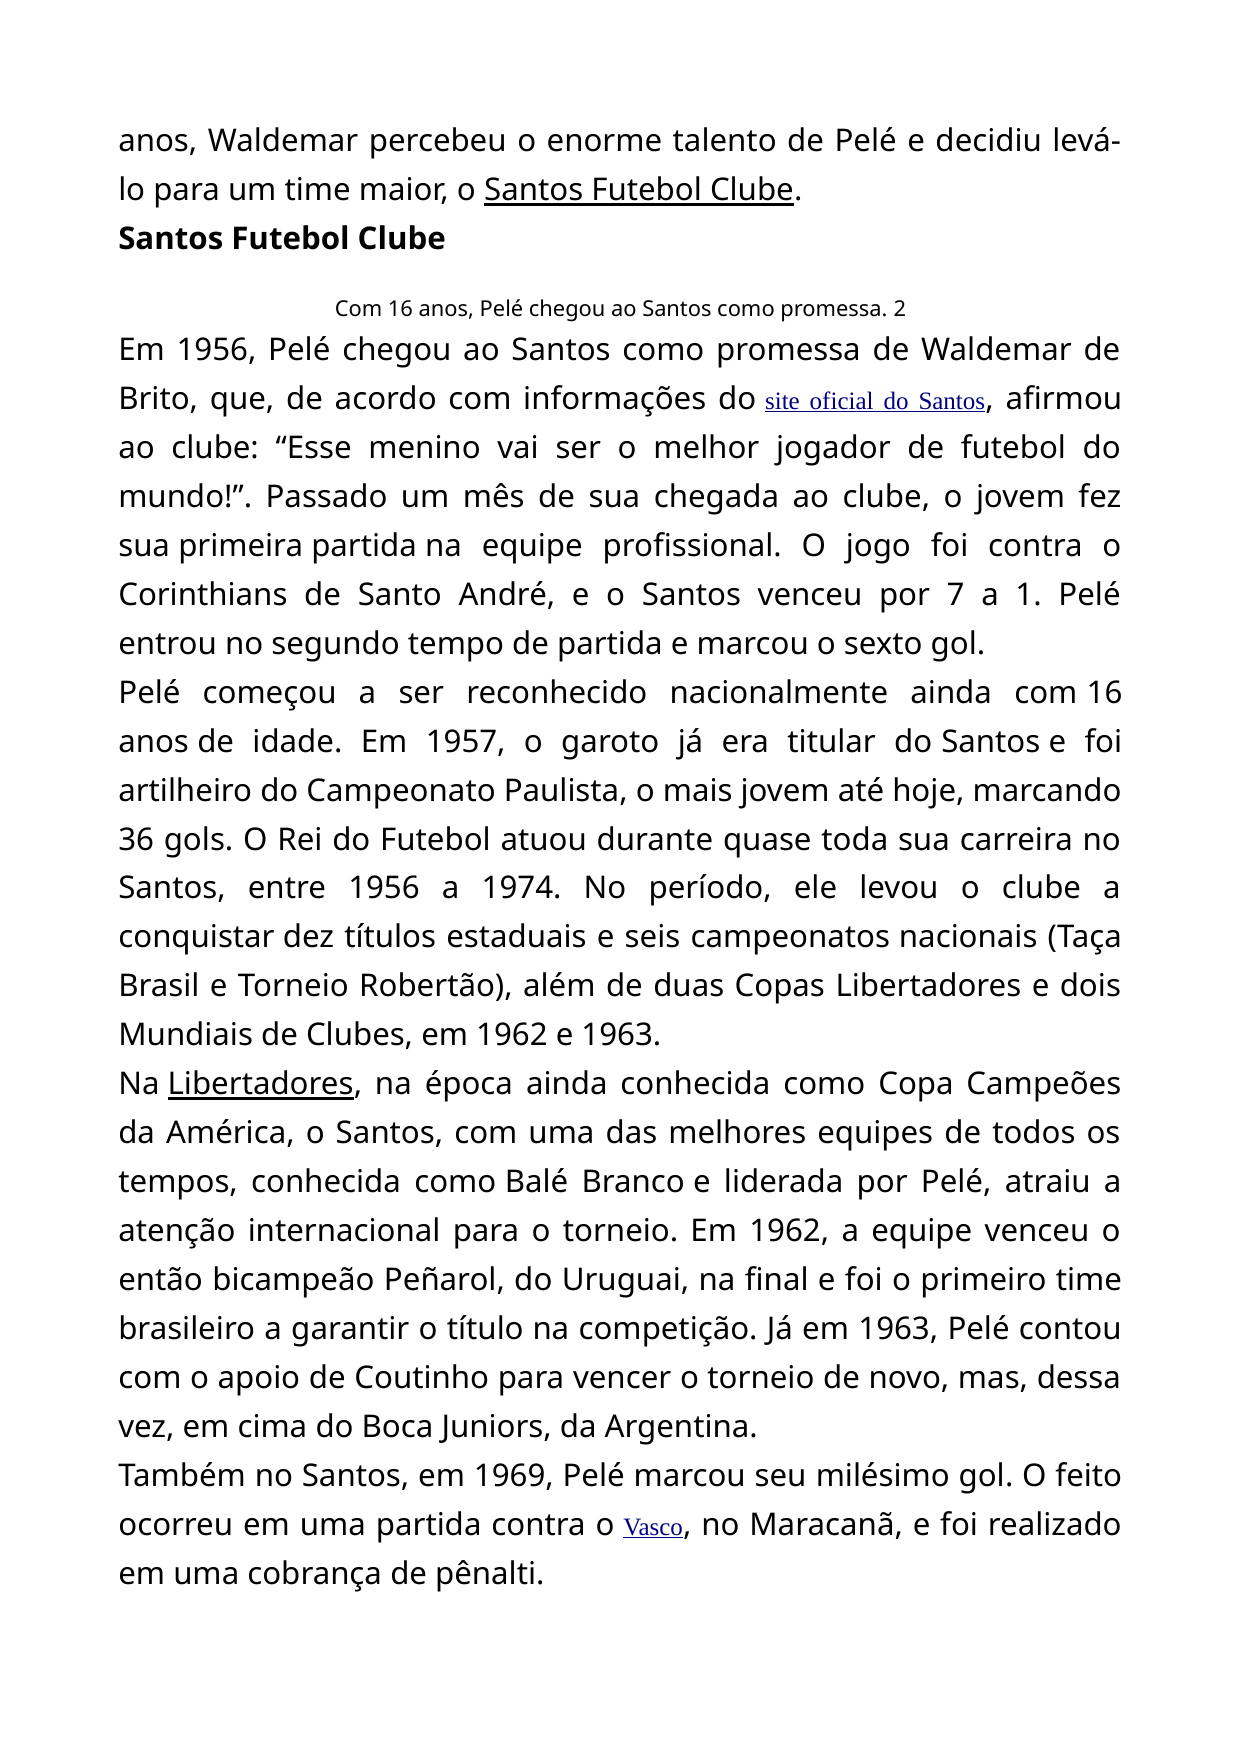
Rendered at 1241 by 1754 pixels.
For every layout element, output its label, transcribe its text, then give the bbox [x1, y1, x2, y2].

text anos, Waldemar percebeu o enorme talento de Pelé e decidiu levá-lo para um time maior, o Santos Futebol Clube. [118, 118, 1122, 210]
text Com 16 anos, Pelé chegou ao Santos como promessa. 2 [118, 259, 1122, 323]
text Pelé começou a ser reconhecido nacionalmente ainda com 16 anos de idade. Em 1957, o garoto já era titular do Santos e foi artilheiro do Campeonato Paulista, o mais jovem até hoje, marcando 36 gols. O Rei do Futebol atuou durante quase toda sua carreira no Santos, entre 1956 a 1974. No período, ele levou o clube a conquistar dez títulos estaduais e seis campeonatos nacionais (Taça Brasil e Torneio Robertão), além de duas Copas Libertadores e dois Mundiais de Clubes, em 1962 e 1963. [118, 670, 1122, 1055]
text Também no Santos, em 1969, Pelé marcou seu milésimo gol. O feito ocorreu em uma partida contra o Vasco, no Maracanã, e foi realizado em uma cobrança de pênalti. [118, 1453, 1122, 1593]
text Na Libertadores, na época ainda conhecida como Copa Campeões da América, o Santos, com uma das melhores equipes de todos os tempos, conhecida como Balé Branco e liderada por Pelé, atraiu a atenção internacional para o torneio. Em 1962, a equipe venceu o então bicampeão Peñarol, do Uruguai, na final e foi o primeiro time brasileiro a garantir o título na competição. Já em 1963, Pelé contou com o apoio de Coutinho para vencer o torneio de novo, mas, dessa vez, em cima do Boca Juniors, da Argentina. [118, 1061, 1122, 1447]
text Em 1956, Pelé chegou ao Santos como promessa de Waldemar de Brito, que, de acordo com informações do site oficial do Santos, afirmou ao clube: “Esse menino vai ser o melhor jogador de futebol do mundo!”. Passado um mês de sua chegada ao clube, o jovem fez sua primeira partida na equipe profissional. O jogo foi contra o Corinthians de Santo André, e o Santos venceu por 7 a 1. Pelé entrou no segundo tempo de partida e marcou o sexto gol. [118, 327, 1122, 663]
subtitle Santos Futebol Clube [118, 216, 1122, 259]
